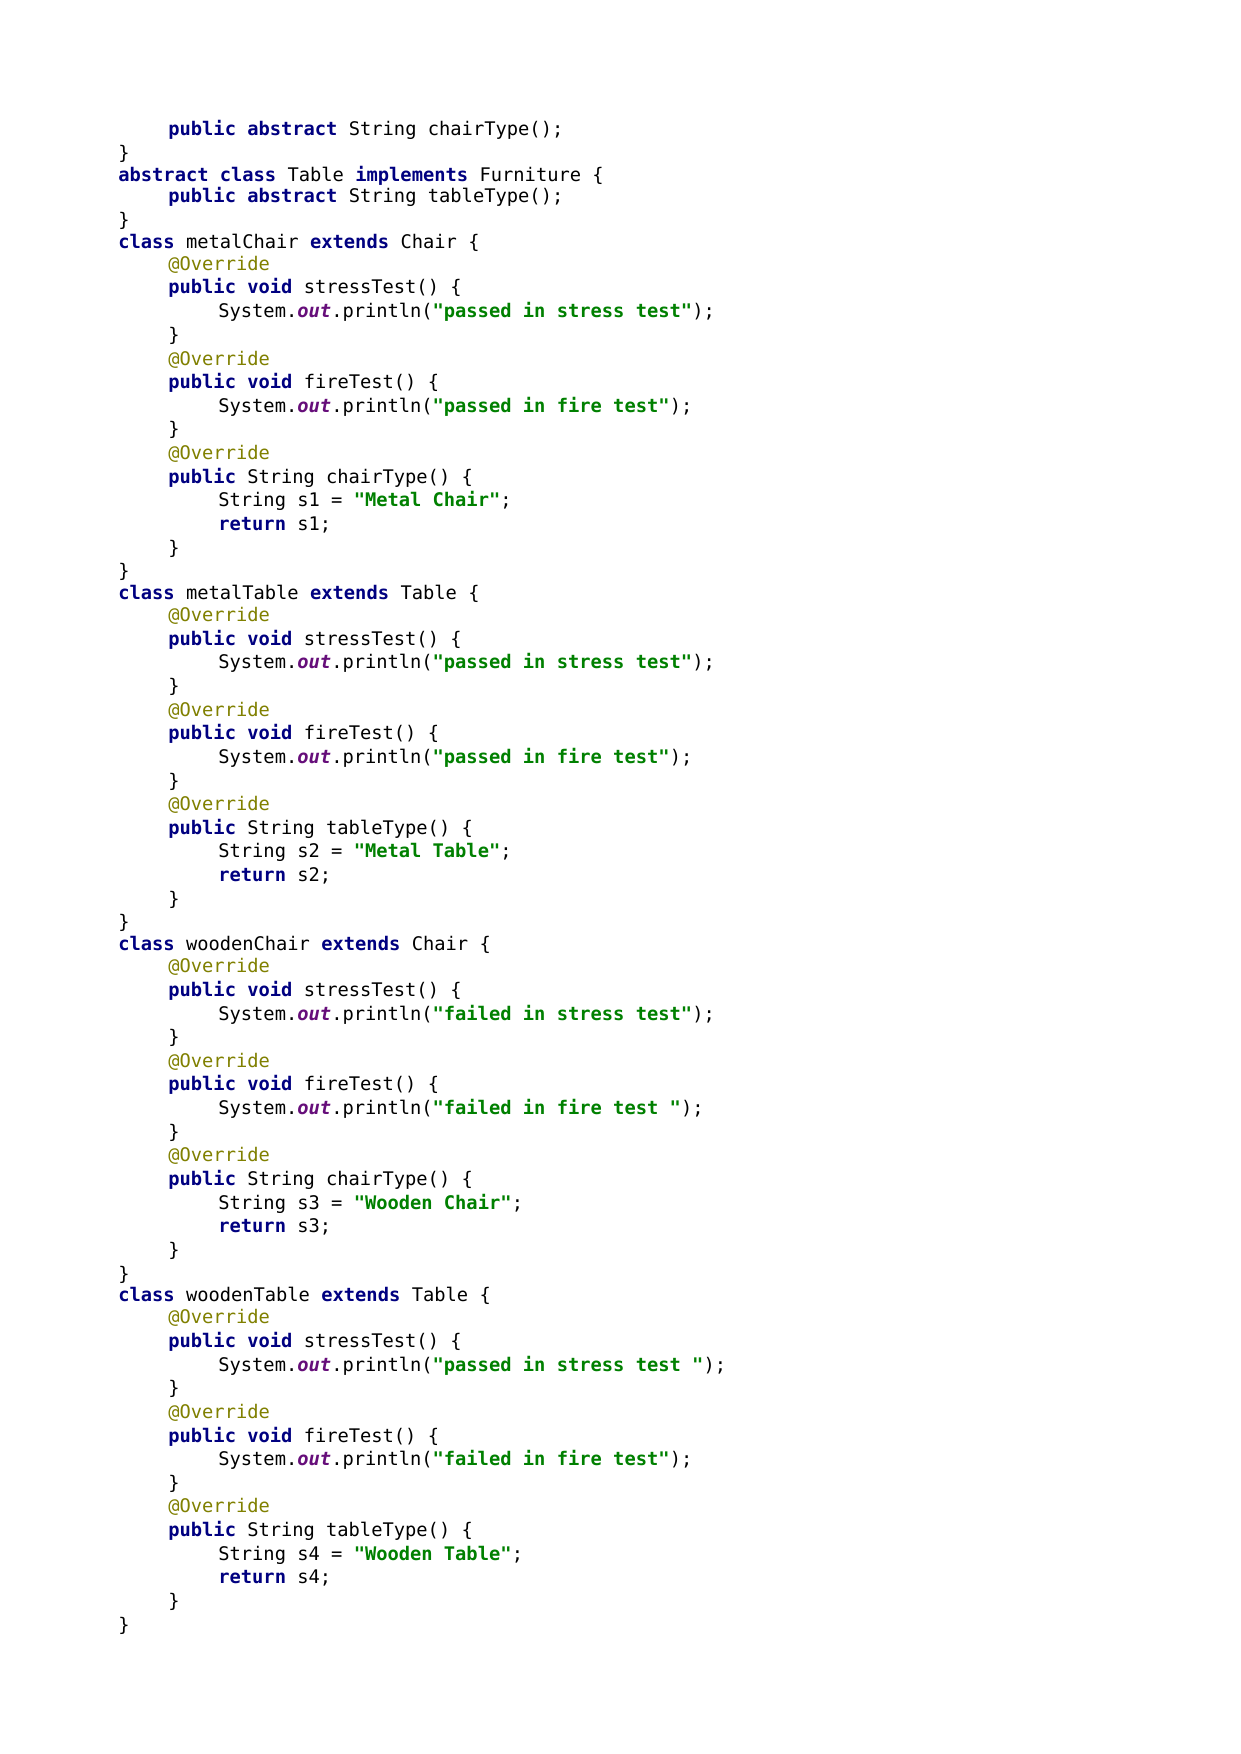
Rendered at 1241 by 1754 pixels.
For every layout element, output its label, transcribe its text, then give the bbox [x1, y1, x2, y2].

text @Override [118, 1496, 1122, 1519]
text } [118, 1239, 1122, 1263]
text System.out.println("passed in stress test "); [118, 1354, 1122, 1377]
text System.out.println("passed in fire test"); [118, 746, 1122, 769]
text @Override [118, 699, 1122, 722]
text public void stressTest() { [118, 979, 1122, 1002]
text public abstract String chairType(); [118, 118, 1122, 142]
text } [118, 560, 1122, 582]
text @Override [118, 1144, 1122, 1168]
text return s2; [118, 864, 1122, 888]
text class metalTable extends Table { [118, 582, 1122, 604]
text String s4 = "Wooden Table"; [118, 1543, 1122, 1566]
text @Override [118, 604, 1122, 628]
text public void fireTest() { [118, 1424, 1122, 1448]
text @Override [118, 347, 1122, 371]
text System.out.println("passed in stress test"); [118, 651, 1122, 675]
text } [118, 911, 1122, 933]
text return s3; [118, 1215, 1122, 1239]
text @Override [118, 442, 1122, 466]
text @Override [118, 793, 1122, 817]
text public void stressTest() { [118, 628, 1122, 651]
text } [118, 888, 1122, 911]
text System.out.println("passed in fire test"); [118, 395, 1122, 418]
text @Override [118, 1050, 1122, 1073]
text return s4; [118, 1566, 1122, 1590]
text public String chairType() { [118, 1168, 1122, 1192]
text String s3 = "Wooden Chair"; [118, 1192, 1122, 1215]
text public String tableType() { [118, 1519, 1122, 1543]
text public String tableType() { [118, 817, 1122, 841]
text } [118, 675, 1122, 699]
text @Override [118, 955, 1122, 979]
text } [118, 1377, 1122, 1401]
text @Override [118, 1401, 1122, 1424]
text public abstract String tableType(); [118, 186, 1122, 209]
text System.out.println("failed in fire test "); [118, 1097, 1122, 1121]
text } [118, 209, 1122, 231]
text String s2 = "Metal Table"; [118, 841, 1122, 864]
text public void fireTest() { [118, 722, 1122, 746]
text } [118, 418, 1122, 442]
text } [118, 1026, 1122, 1050]
text } [118, 1472, 1122, 1496]
text public void fireTest() { [118, 371, 1122, 395]
text @Override [118, 253, 1122, 277]
text public void stressTest() { [118, 1330, 1122, 1354]
text } [118, 1590, 1122, 1614]
text } [118, 537, 1122, 560]
text return s1; [118, 513, 1122, 537]
text } [118, 769, 1122, 793]
text public void fireTest() { [118, 1073, 1122, 1097]
text } [118, 142, 1122, 164]
text class metalChair extends Chair { [118, 231, 1122, 253]
text System.out.println("passed in stress test"); [118, 300, 1122, 324]
text public String chairType() { [118, 466, 1122, 489]
text String s1 = "Metal Chair"; [118, 489, 1122, 513]
text public void stressTest() { [118, 277, 1122, 300]
text } [118, 324, 1122, 347]
text System.out.println("failed in fire test"); [118, 1448, 1122, 1472]
text abstract class Table implements Furniture { [118, 164, 1122, 186]
text } [118, 1614, 1122, 1636]
text System.out.println("failed in stress test"); [118, 1002, 1122, 1026]
text } [118, 1121, 1122, 1144]
text class woodenChair extends Chair { [118, 933, 1122, 955]
text class woodenTable extends Table { [118, 1284, 1122, 1306]
text } [118, 1263, 1122, 1284]
text @Override [118, 1306, 1122, 1330]
